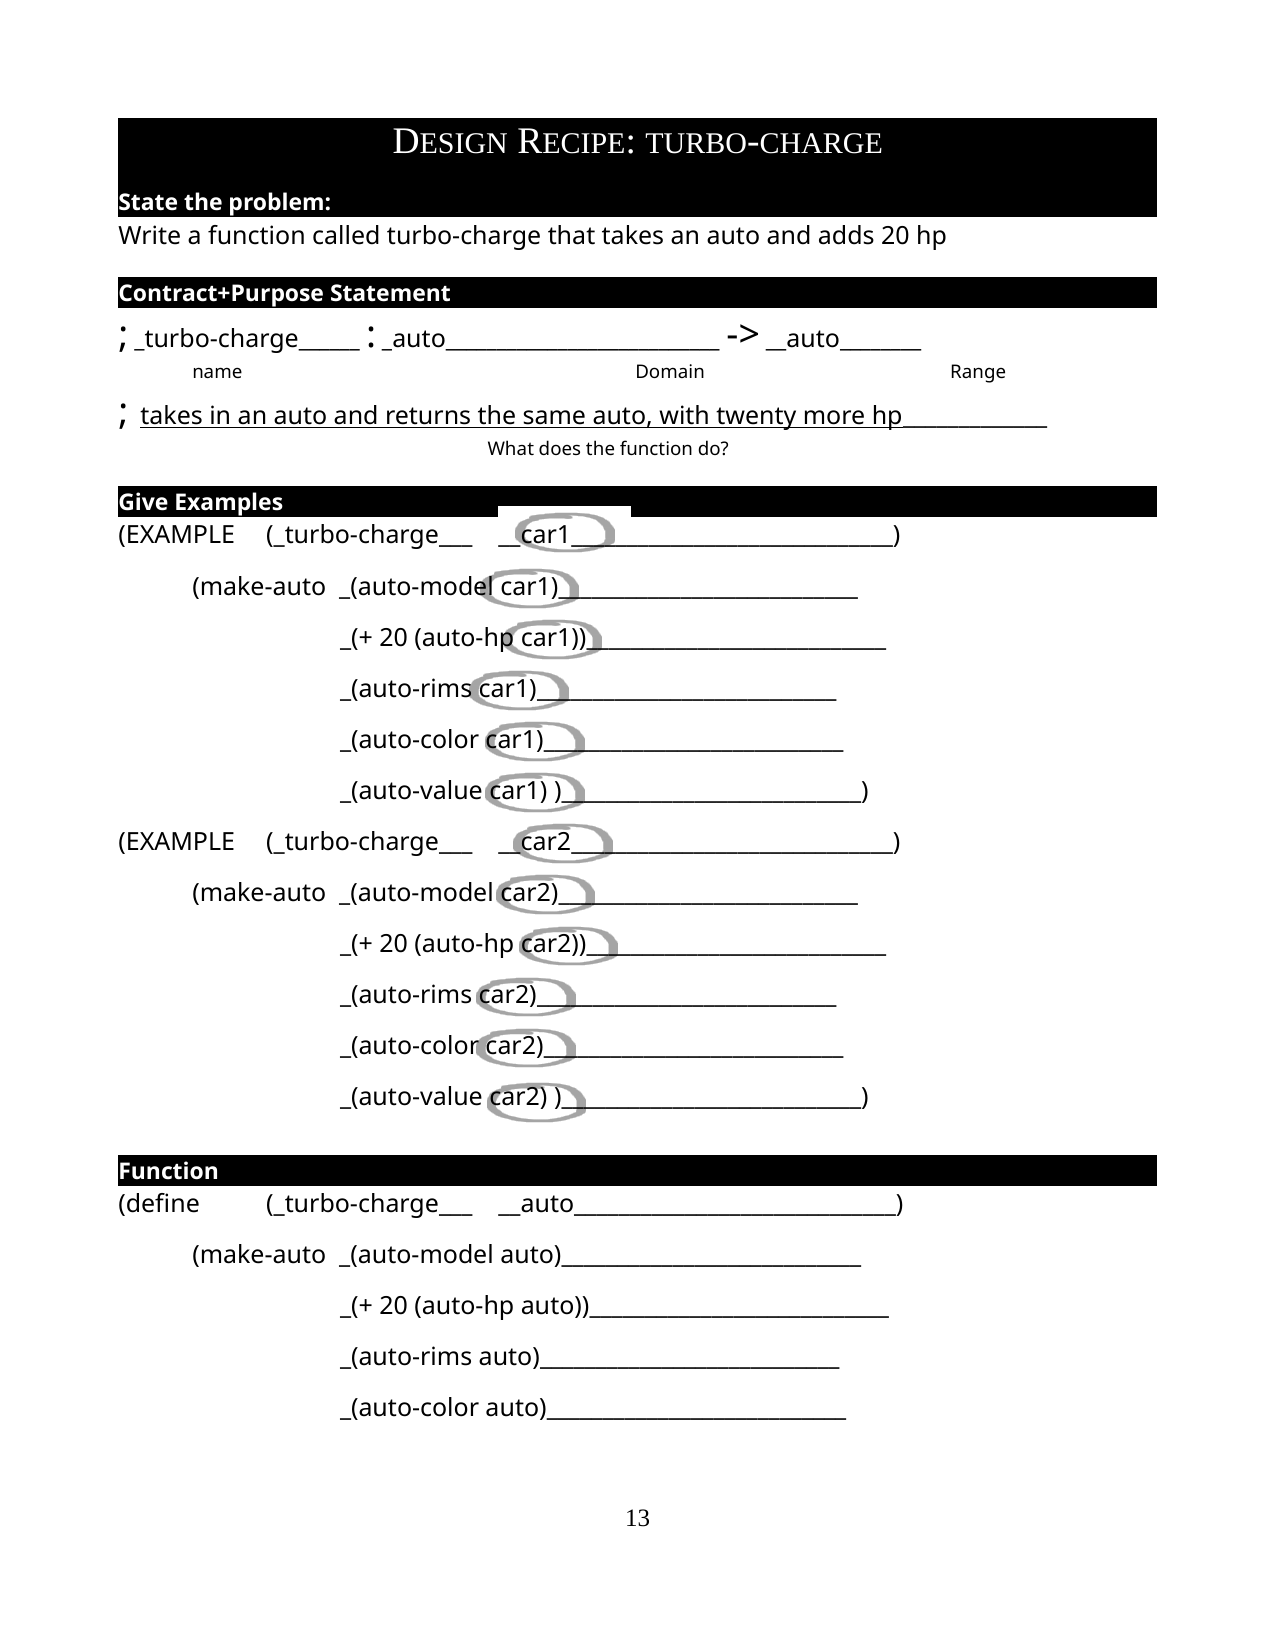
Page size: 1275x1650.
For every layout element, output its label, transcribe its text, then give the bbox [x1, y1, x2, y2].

picture [487, 613, 617, 667]
picture [497, 818, 628, 871]
subtitle Give Examples [118, 486, 1157, 517]
text _(auto-value car1) )___________________________) [118, 772, 468, 806]
text _(auto-color car1)___________________________ [118, 721, 468, 755]
text (define (_turbo-charge___ __auto_____________________________) [118, 1186, 1157, 1220]
picture [464, 583, 469, 593]
text (make-auto _(auto-model car1)___________________________ [118, 568, 463, 602]
picture [469, 767, 600, 820]
text (make-auto _(auto-model car2)___________________________ [118, 874, 479, 908]
text ; takes in an auto and returns the same auto, with twenty more hp_____________ [118, 384, 1157, 435]
picture [453, 665, 584, 718]
text What does the function do? [118, 435, 1157, 461]
picture [471, 1076, 601, 1130]
text (make-auto _(auto-model auto)___________________________ [118, 1237, 1157, 1271]
text _(auto-value car1) )___________________________) [601, 772, 1157, 806]
text _(+ 20 (auto-hp car2))___________________________ [634, 926, 1157, 959]
subtitle State the problem: [118, 186, 1157, 217]
text _(+ 20 (auto-hp car1))___________________________ [618, 619, 1157, 653]
text Write a function called turbo-charge that takes an auto and adds 20 hp [118, 217, 1157, 252]
text _(auto-rims car1)___________________________ [118, 670, 452, 704]
text ; _turbo-charge______ : _auto___________________________ -> __auto________ [118, 308, 1157, 359]
text _(auto-value car2) )___________________________) [118, 1079, 470, 1113]
picture [460, 971, 591, 1021]
text _(+ 20 (auto-hp auto))___________________________ [118, 1288, 1157, 1322]
picture [499, 507, 630, 560]
text _(auto-color auto)___________________________ [118, 1390, 1157, 1424]
subtitle Contract+Purpose Statement [118, 277, 1157, 308]
picture [469, 716, 600, 765]
text _(+ 20 (auto-hp car2))___________________________ [118, 926, 502, 959]
picture [460, 1022, 591, 1075]
picture [480, 869, 610, 922]
text _(auto-color car2)___________________________ [592, 1028, 1157, 1062]
text _(auto-color car1)___________________________ [601, 721, 1157, 755]
picture [503, 940, 510, 950]
text (make-auto _(auto-model car1)___________________________ [595, 568, 1157, 602]
picture [503, 920, 633, 973]
text _(+ 20 (auto-hp car1))___________________________ [118, 619, 486, 653]
text (EXAMPLE (_turbo-charge___ __car1_____________________________) [118, 517, 498, 551]
picture [464, 562, 594, 616]
text (EXAMPLE (_turbo-charge___ __car2_____________________________) [118, 823, 496, 857]
text _(auto-color car2)___________________________ [118, 1028, 459, 1062]
text _(auto-rims auto)___________________________ [118, 1339, 1157, 1373]
text _(auto-rims car2)___________________________ [118, 977, 459, 1011]
text _(auto-rims car1)___________________________ [585, 670, 1157, 704]
picture [460, 1042, 464, 1052]
text (make-auto _(auto-model car2)___________________________ [611, 874, 1157, 908]
text (EXAMPLE (_turbo-charge___ __car1_____________________________) [631, 517, 1157, 551]
text name Domain Range [118, 359, 1157, 384]
text (EXAMPLE (_turbo-charge___ __car2_____________________________) [629, 823, 1157, 857]
text _(auto-value car2) )___________________________) [602, 1079, 1157, 1113]
subtitle Function [118, 1155, 1157, 1186]
subtitle Design Recipe: turbo-charge [118, 118, 1157, 161]
text _(auto-rims car2)___________________________ [592, 977, 1157, 1011]
